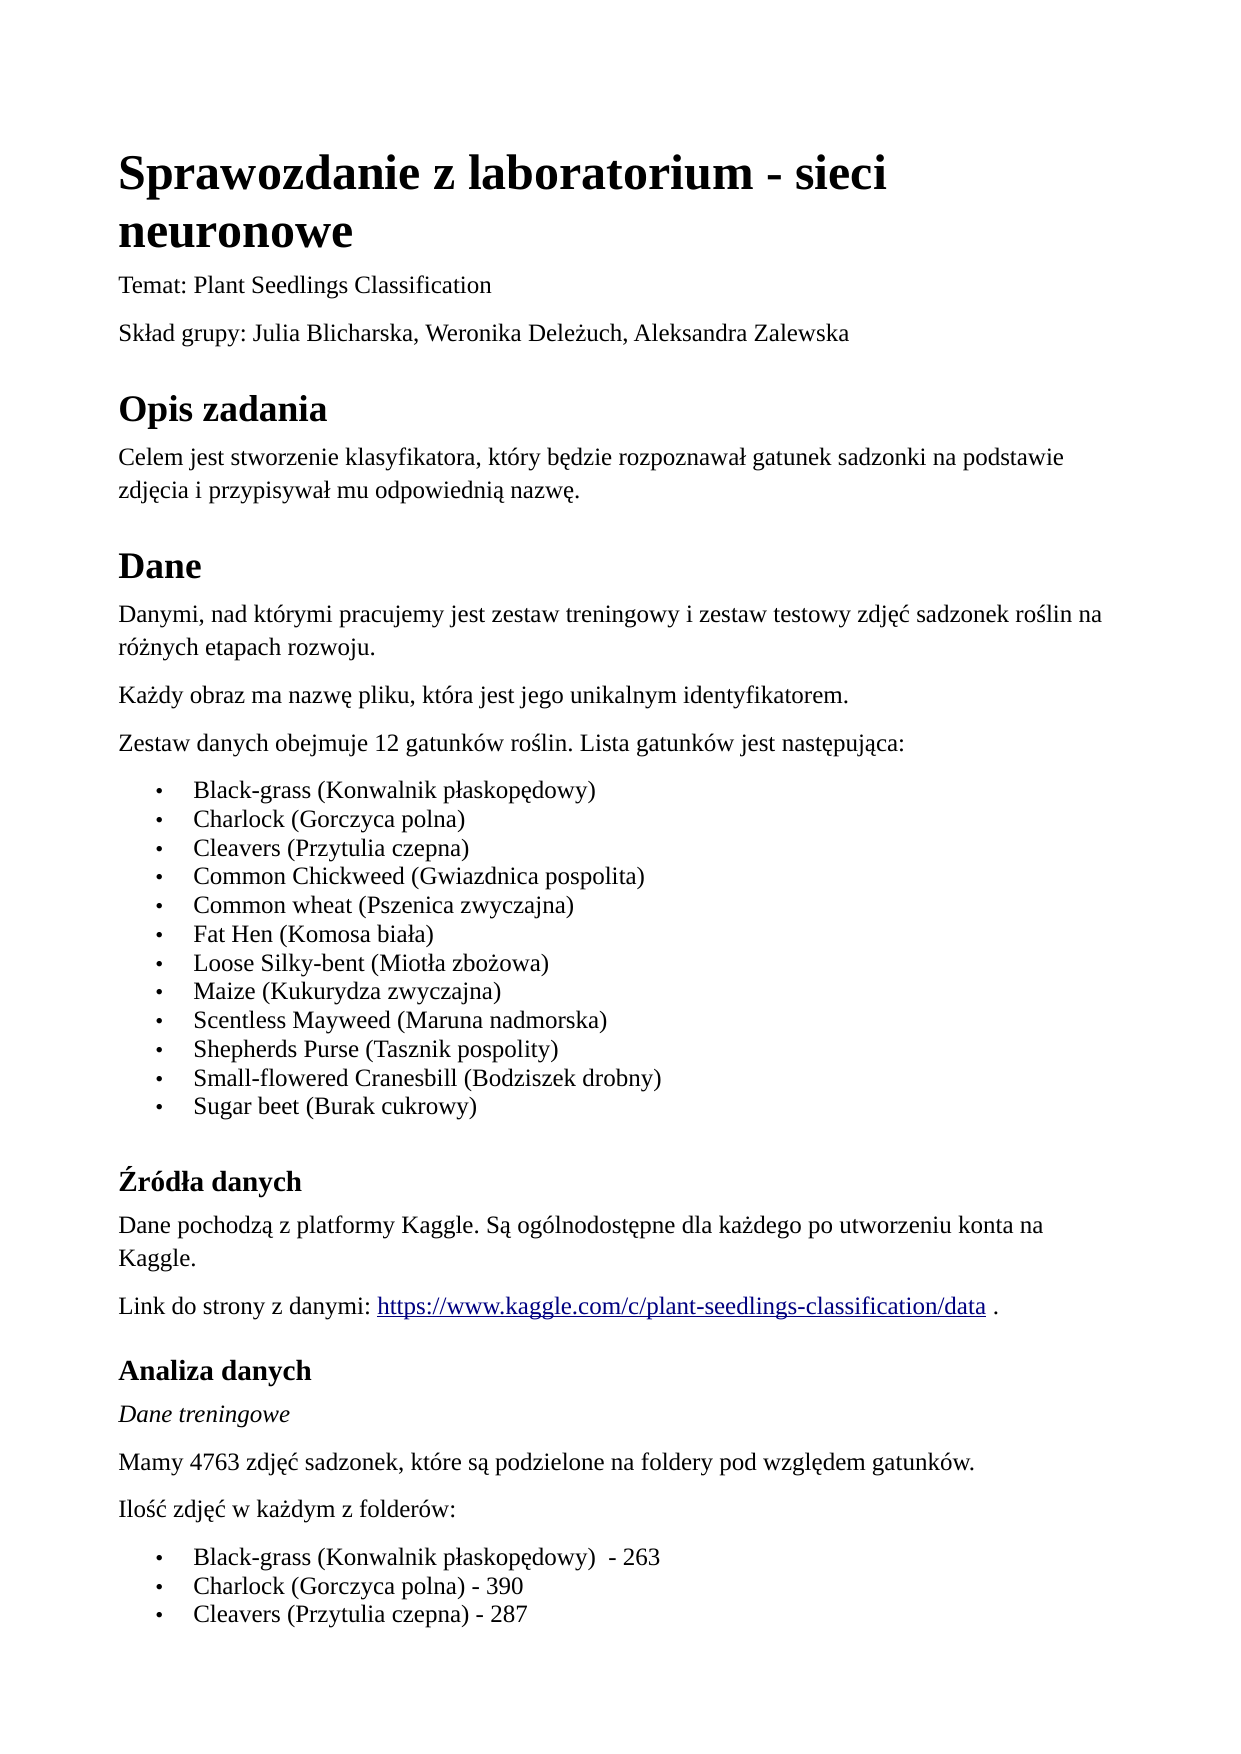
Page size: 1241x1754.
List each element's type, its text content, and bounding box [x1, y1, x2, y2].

text Celem jest stworzenie klasyfikatora, który będzie rozpoznawał gatunek sadzonki na podstawie zdjęcia i przypisywał mu odpowiednią nazwę. [118, 442, 1122, 504]
text Link do strony z danymi: https://www.kaggle.com/c/plant-seedlings-classification/data . [118, 1291, 1122, 1320]
text Danymi, nad którymi pracujemy jest zestaw treningowy i zestaw testowy zdjęć sadzonek roślin na różnych etapach rozwoju. [118, 599, 1122, 661]
list Common Chickweed (Gwiazdnica pospolita) [156, 861, 1122, 890]
list Fat Hen (Komosa biała) [156, 919, 1122, 948]
list Loose Silky-bent (Miotła zbożowa) [156, 948, 1122, 976]
subtitle Analiza danych [118, 1353, 1122, 1387]
list Maize (Kukurydza zwyczajna) [156, 976, 1122, 1005]
list Charlock (Gorczyca polna) [156, 804, 1122, 833]
subtitle Źródła danych [118, 1164, 1122, 1198]
text Każdy obraz ma nazwę pliku, która jest jego unikalnym identyfikatorem. [118, 680, 1122, 709]
list Sugar beet (Burak cukrowy) [156, 1091, 1122, 1120]
subtitle Opis zadania [118, 387, 1122, 430]
subtitle Dane [118, 544, 1122, 587]
text Dane pochodzą z platformy Kaggle. Są ogólnodostępne dla każdego po utworzeniu konta na Kaggle. [118, 1210, 1122, 1272]
subtitle Sprawozdanie z laboratorium - sieci neuronowe [118, 143, 1122, 258]
text Ilość zdjęć w każdym z folderów: [118, 1494, 1122, 1523]
list Black-grass (Konwalnik płaskopędowy) [156, 775, 1122, 804]
list Small-flowered Cranesbill (Bodziszek drobny) [156, 1063, 1122, 1091]
text Dane treningowe [118, 1399, 1122, 1428]
text Mamy 4763 zdjęć sadzonek, które są podzielone na foldery pod względem gatunków. [118, 1447, 1122, 1476]
list Common wheat (Pszenica zwyczajna) [156, 890, 1122, 919]
list Charlock (Gorczyca polna) - 390 [156, 1571, 1122, 1599]
text Zestaw danych obejmuje 12 gatunków roślin. Lista gatunków jest następująca: [118, 728, 1122, 756]
list Black-grass (Konwalnik płaskopędowy) - 263 [156, 1542, 1122, 1571]
text Temat: Plant Seedlings Classification [118, 271, 1122, 299]
list Cleavers (Przytulia czepna) - 287 [156, 1599, 1122, 1628]
list Cleavers (Przytulia czepna) [156, 833, 1122, 861]
text Skład grupy: Julia Blicharska, Weronika Deleżuch, Aleksandra Zalewska [118, 318, 1122, 347]
list Shepherds Purse (Tasznik pospolity) [156, 1034, 1122, 1063]
list Scentless Mayweed (Maruna nadmorska) [156, 1005, 1122, 1034]
